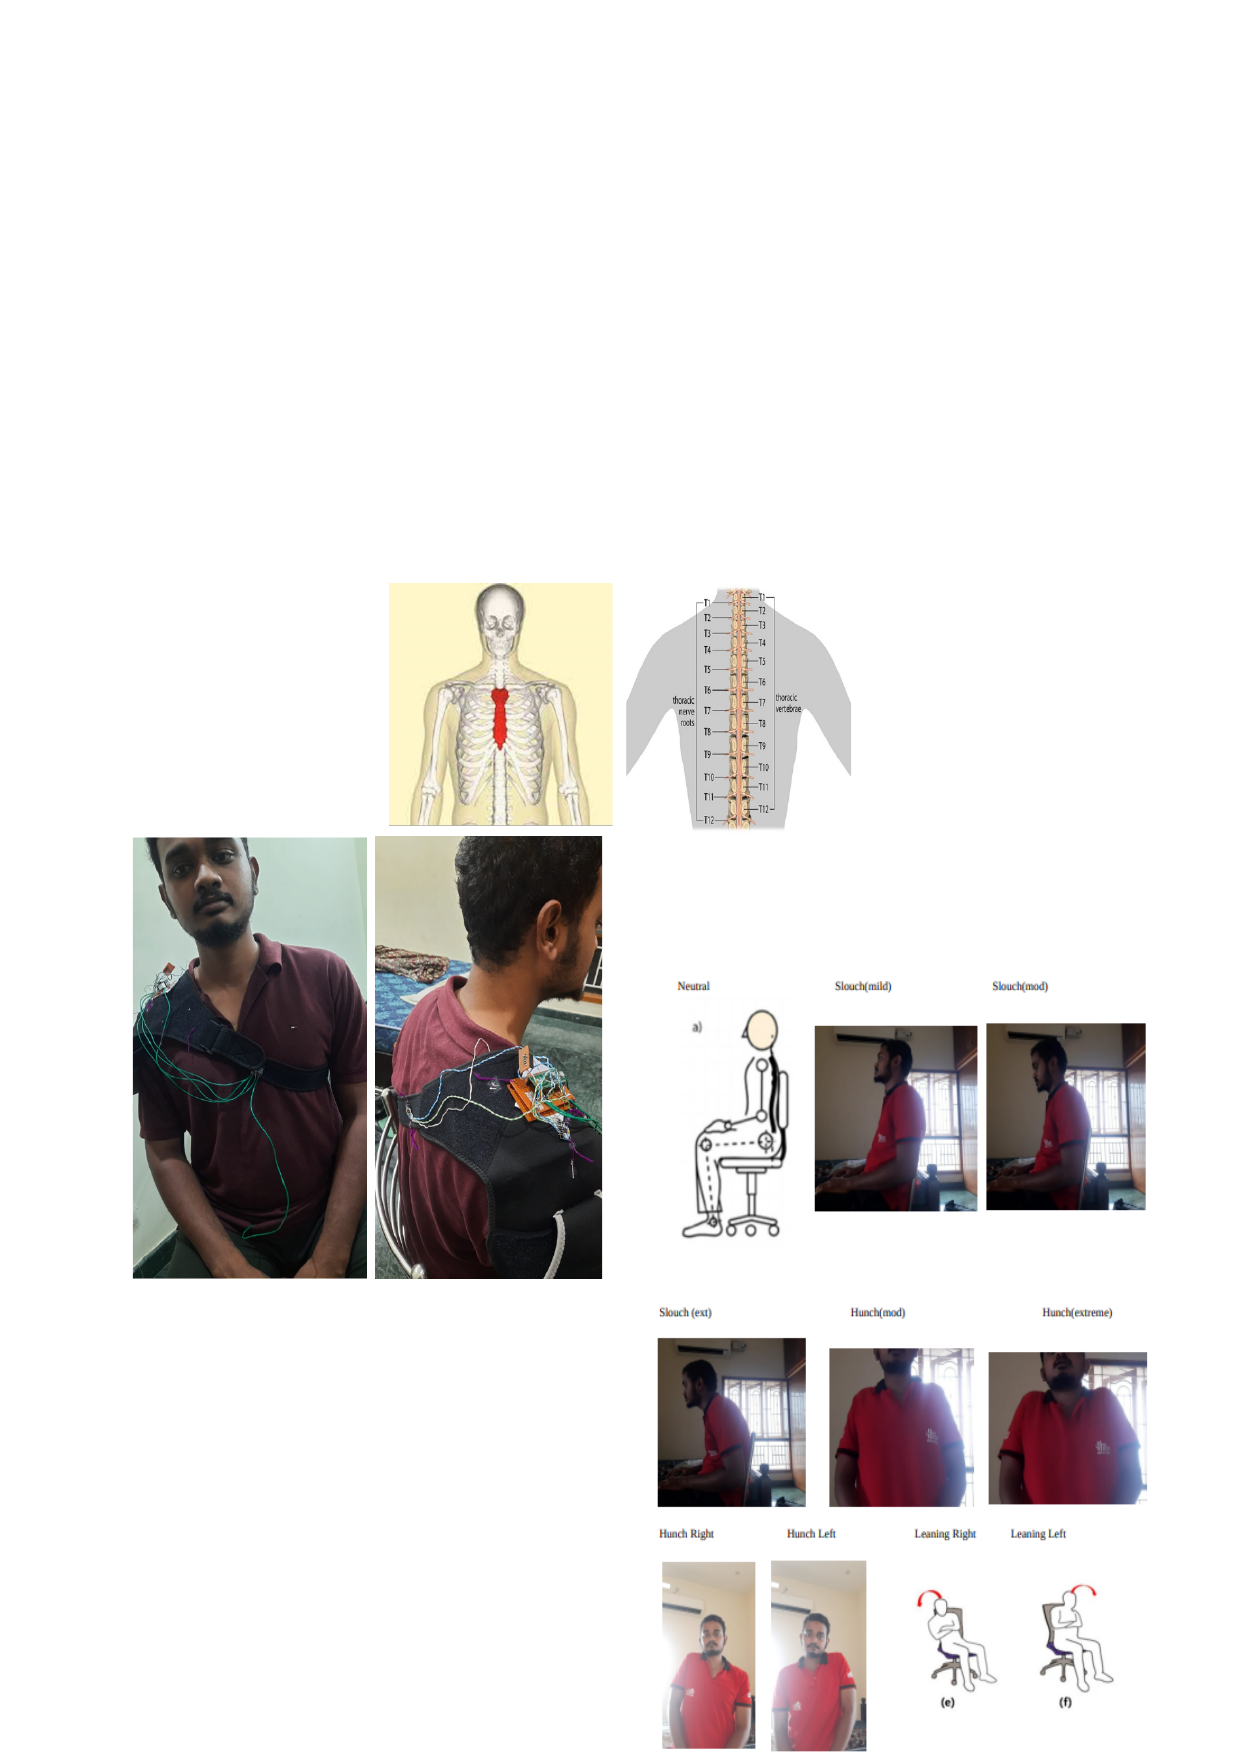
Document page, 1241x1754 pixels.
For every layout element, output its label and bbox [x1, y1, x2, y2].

picture [642, 971, 1148, 1754]
picture [132, 583, 852, 1279]
